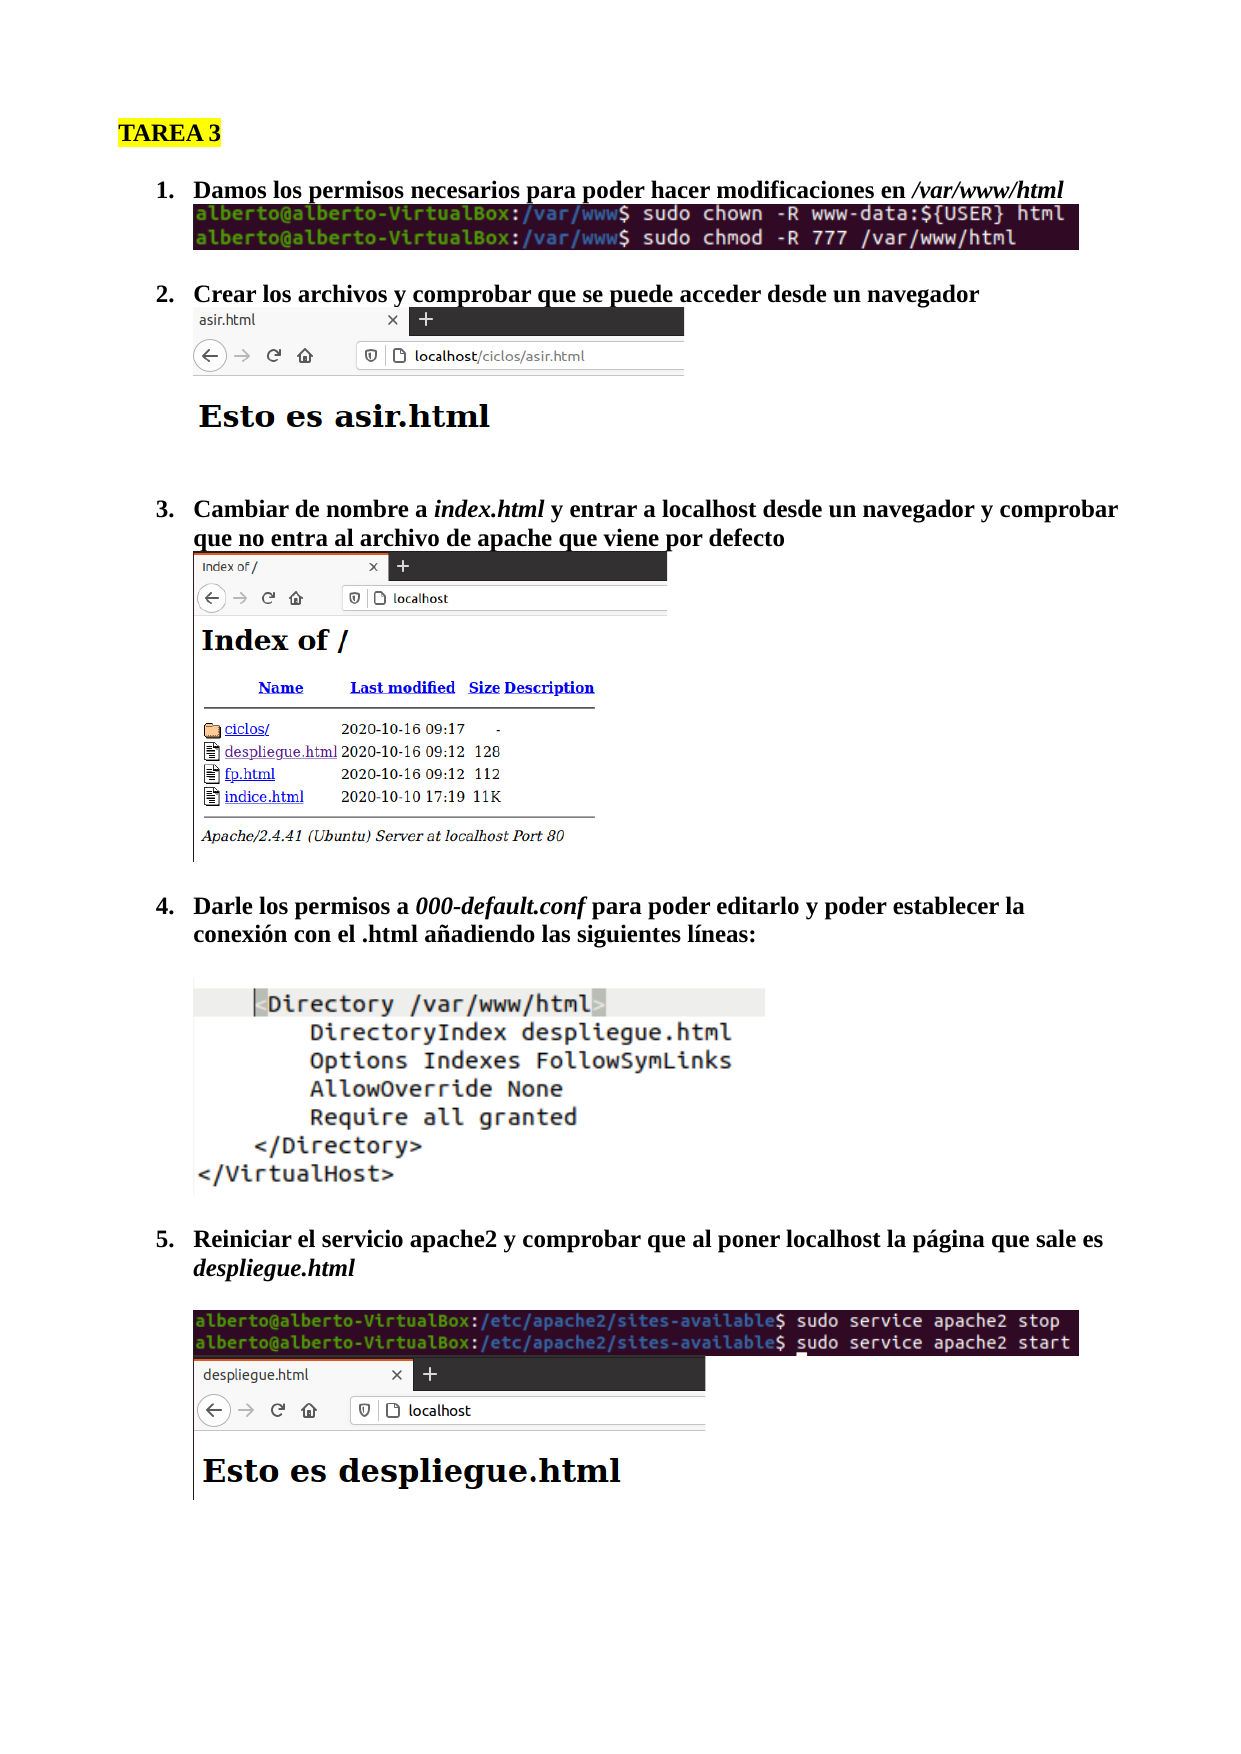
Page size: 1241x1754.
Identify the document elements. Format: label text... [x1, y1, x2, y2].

list Cambiar de nombre a index.html y entrar a localhost desde un navegador y comprobar que no entra al archivo de apache que viene por defecto [156, 494, 1122, 552]
picture [193, 551, 668, 862]
list Crear los archivos y comprobar que se puede acceder desde un navegador [156, 279, 1122, 307]
picture [193, 977, 765, 1196]
text TAREA 3 [118, 118, 1122, 147]
list Reiniciar el servicio apache2 y comprobar que al poner localhost la página que sale es despliegue.html [156, 1224, 1122, 1282]
list Damos los permisos necesarios para poder hacer modificaciones en /var/www/html [156, 176, 1122, 204]
picture [193, 307, 685, 466]
picture [193, 204, 1079, 250]
picture [193, 1310, 1079, 1500]
list Darle los permisos a 000-default.conf para poder editarlo y poder establecer la conexión con el .html añadiendo las siguientes líneas: [156, 891, 1122, 948]
